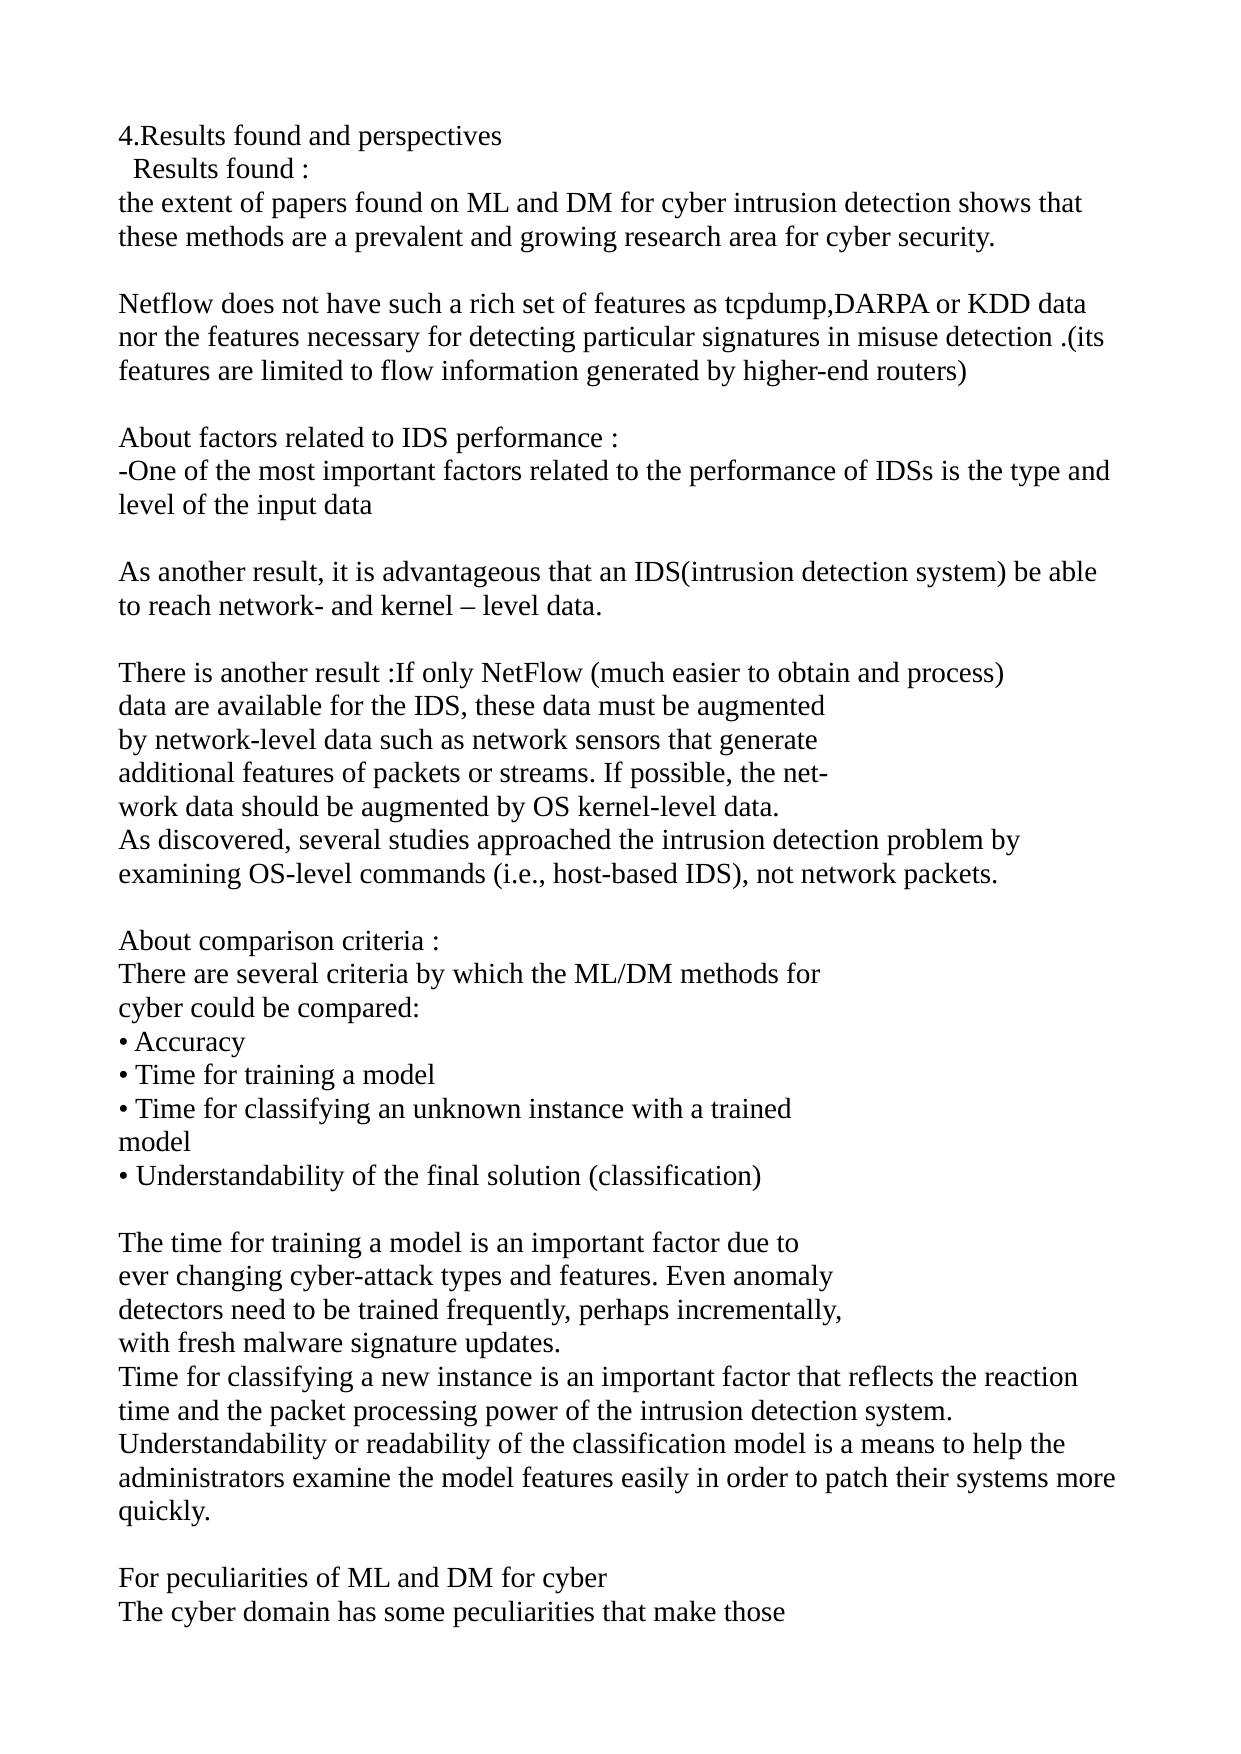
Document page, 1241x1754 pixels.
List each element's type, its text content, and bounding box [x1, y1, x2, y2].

text 4.Results found and perspectives [118, 118, 1122, 152]
text with fresh malware signature updates. [118, 1326, 1122, 1359]
text • Understandability of the final solution (classification) [118, 1158, 1122, 1191]
text • Time for classifying an unknown instance with a trained [118, 1091, 1122, 1124]
text For peculiarities of ML and DM for cyber [118, 1560, 1122, 1594]
text The time for training a model is an important factor due to [118, 1225, 1122, 1258]
text work data should be augmented by OS kernel-level data. [118, 789, 1122, 822]
text additional features of packets or streams. If possible, the net- [118, 755, 1122, 789]
text data are available for the IDS, these data must be augmented [118, 688, 1122, 722]
text As discovered, several studies approached the intrusion detection problem by examining OS-level commands (i.e., host-based IDS), not network packets. [118, 822, 1122, 889]
text • Accuracy [118, 1024, 1122, 1057]
text About comparison criteria : [118, 923, 1122, 957]
text cyber could be compared: [118, 990, 1122, 1024]
text model [118, 1124, 1122, 1158]
text the extent of papers found on ML and DM for cyber intrusion detection shows that these methods are a prevalent and growing research area for cyber security. [118, 185, 1122, 252]
text The cyber domain has some peculiarities that make those [118, 1594, 1122, 1627]
text There is another result :If only NetFlow (much easier to obtain and process) [118, 655, 1122, 688]
text -One of the most important factors related to the performance of IDSs is the type and level of the input data [118, 453, 1122, 521]
text ever changing cyber-attack types and features. Even anomaly [118, 1258, 1122, 1292]
text • Time for training a model [118, 1057, 1122, 1091]
text Time for classifying a new instance is an important factor that reflects the reaction time and the packet processing power of the intrusion detection system. Understandability or readability of the classification model is a means to help the administrators examine the model features easily in order to patch their systems more quickly. [118, 1359, 1122, 1527]
text Netflow does not have such a rich set of features as tcpdump,DARPA or KDD data nor the features necessary for detecting particular signatures in misuse detection .(its features are limited to flow information generated by higher-end routers) [118, 286, 1122, 386]
text About factors related to IDS performance : [118, 420, 1122, 453]
text by network-level data such as network sensors that generate [118, 722, 1122, 755]
text detectors need to be trained frequently, perhaps incrementally, [118, 1292, 1122, 1326]
text There are several criteria by which the ML/DM methods for [118, 957, 1122, 990]
text Results found : [118, 152, 1122, 185]
text As another result, it is advantageous that an IDS(intrusion detection system) be able to reach network- and kernel – level data. [118, 554, 1122, 621]
